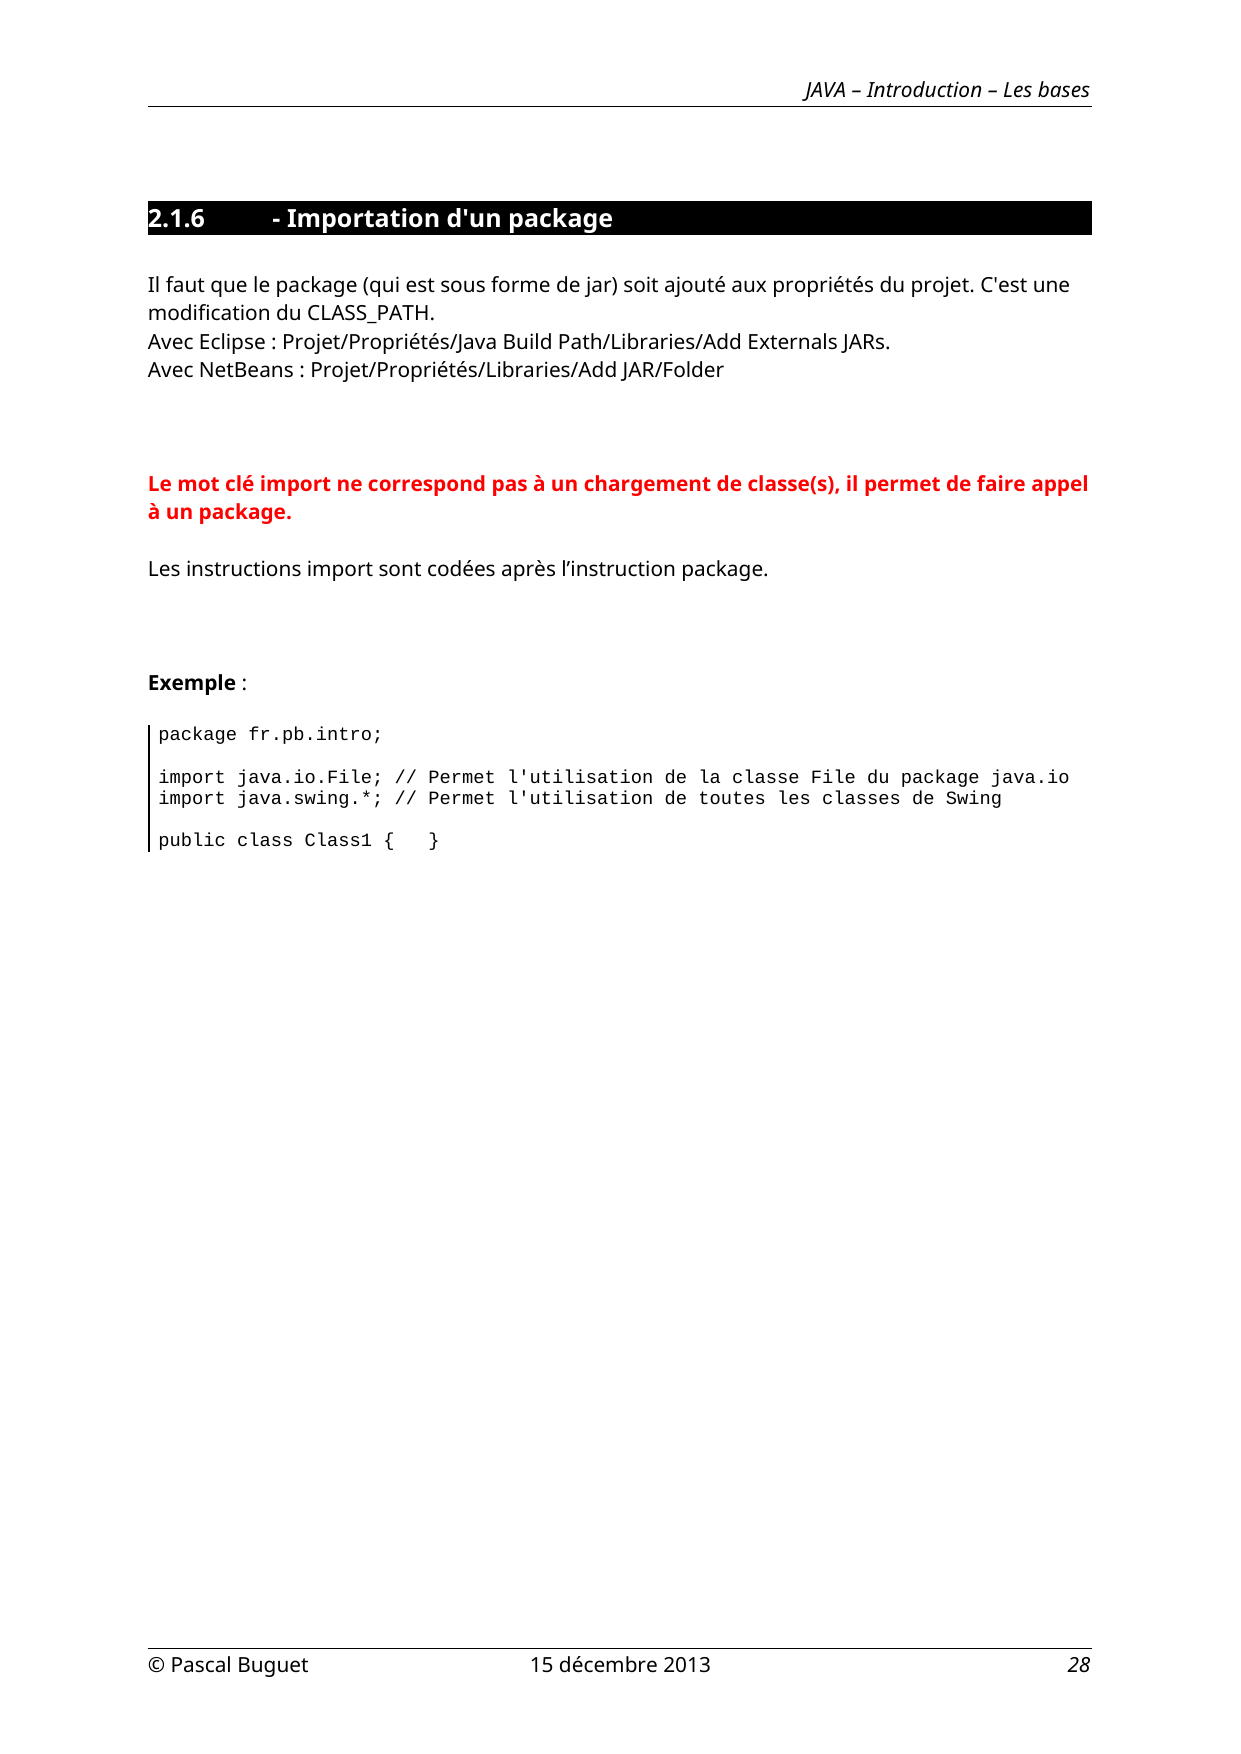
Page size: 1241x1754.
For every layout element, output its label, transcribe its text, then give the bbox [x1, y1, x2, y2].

text Exemple : [148, 668, 1092, 696]
text Il faut que le package (qui est sous forme de jar) soit ajouté aux propriétés du projet. C'est une modification du CLASS_PATH. [148, 270, 1092, 327]
text import java.swing.*; // Permet l'utilisation de toutes les classes de Swing [150, 789, 1092, 810]
text Les instructions import sont codées après l’instruction package. [148, 554, 1092, 583]
text Avec Eclipse : Projet/Propriétés/Java Build Path/Libraries/Add Externals JARs. [148, 327, 1092, 355]
text package fr.pb.intro; [150, 725, 1092, 746]
subtitle - Importation d'un package [148, 201, 1092, 235]
text Le mot clé import ne correspond pas à un chargement de classe(s), il permet de faire appel à un package. [148, 469, 1092, 526]
text public class Class1 { } [150, 831, 1092, 852]
text Avec NetBeans : Projet/Propriétés/Libraries/Add JAR/Folder [148, 355, 1092, 384]
text import java.io.File; // Permet l'utilisation de la classe File du package java.io [150, 767, 1092, 789]
